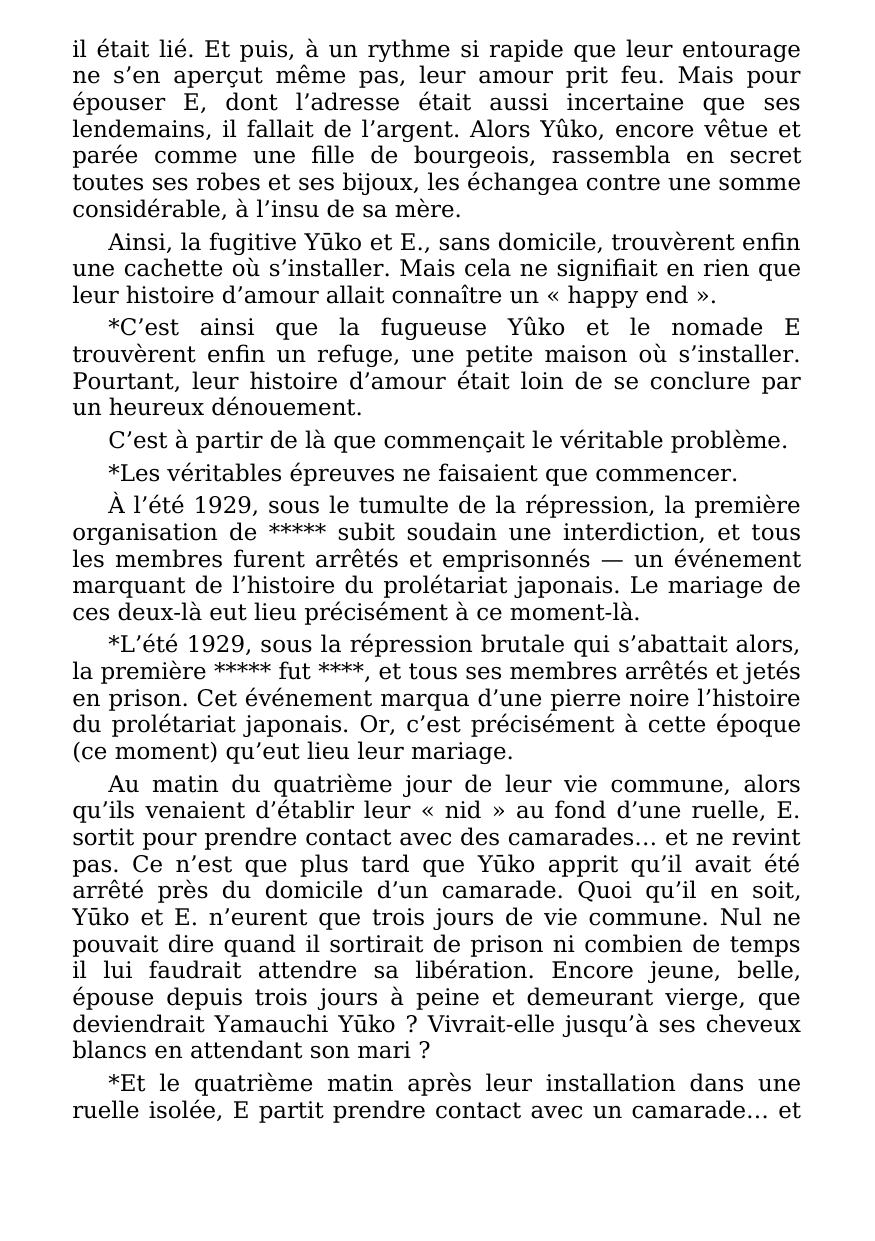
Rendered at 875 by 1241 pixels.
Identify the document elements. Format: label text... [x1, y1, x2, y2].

text Au matin du quatrième jour de leur vie commune, alors qu’ils venaient d’établir leur « nid » au fond d’une ruelle, E. sortit pour prendre contact avec des camarades… et ne revint pas. Ce n’est que plus tard que Yūko apprit qu’il avait été arrêté près du domicile d’un camarade. Quoi qu’il en soit, Yūko et E. n’eurent que trois jours de vie commune. Nul ne pouvait dire quand il sortirait de prison ni combien de temps il lui faudrait attendre sa libération. Encore jeune, belle, épouse depuis trois jours à peine et demeurant vierge, que deviendrait Yamauchi Yūko ? Vivrait-elle jusqu’à ses cheveux blancs en attendant son mari ? [72, 771, 802, 1064]
text *Les véritables épreuves ne faisaient que commencer. [72, 460, 802, 486]
text À l’été 1929, sous le tumulte de la répression, la première organisation de ***** subit soudain une interdiction, et tous les membres furent arrêtés et emprisonnés — un événement marquant de l’histoire du prolétariat japonais. Le mariage de ces deux-là eut lieu précisément à ce moment-là. [72, 492, 802, 626]
text Ainsi, la fugitive Yūko et E., sans domicile, trouvèrent enfin une cachette où s’installer. Mais cela ne signifiait en rien que leur histoire d’amour allait connaître un « happy end ». [72, 229, 802, 309]
text *Et le quatrième matin après leur installation dans une ruelle isolée, E partit prendre contact avec un camarade… et [72, 1070, 802, 1123]
text *L’été 1929, sous la répression brutale qui s’abattait alors, la première ***** fut ****, et tous ses membres arrêtés et jetés en prison. Cet événement marqua d’une pierre noire l’histoire du prolétariat japonais. Or, c’est précisément à cette époque (ce moment) qu’eut lieu leur mariage. [72, 632, 802, 765]
text C’est à partir de là que commençait le véritable problème. [72, 427, 802, 454]
text *C’est ainsi que la fugueuse Yûko et le nomade E trouvèrent enfin un refuge, une petite maison où s’installer. Pourtant, leur histoire d’amour était loin de se conclure par un heureux dénouement. [72, 314, 802, 421]
text il était lié. Et puis, à un rythme si rapide que leur entourage ne s’en aperçut même pas, leur amour prit feu. Mais pour épouser E, dont l’adresse était aussi incertaine que ses lendemains, il fallait de l’argent. Alors Yûko, encore vêtue et parée comme une fille de bourgeois, rassembla en secret toutes ses robes et ses bijoux, les échangea contre une somme considérable, à l’insu de sa mère. [72, 36, 802, 223]
